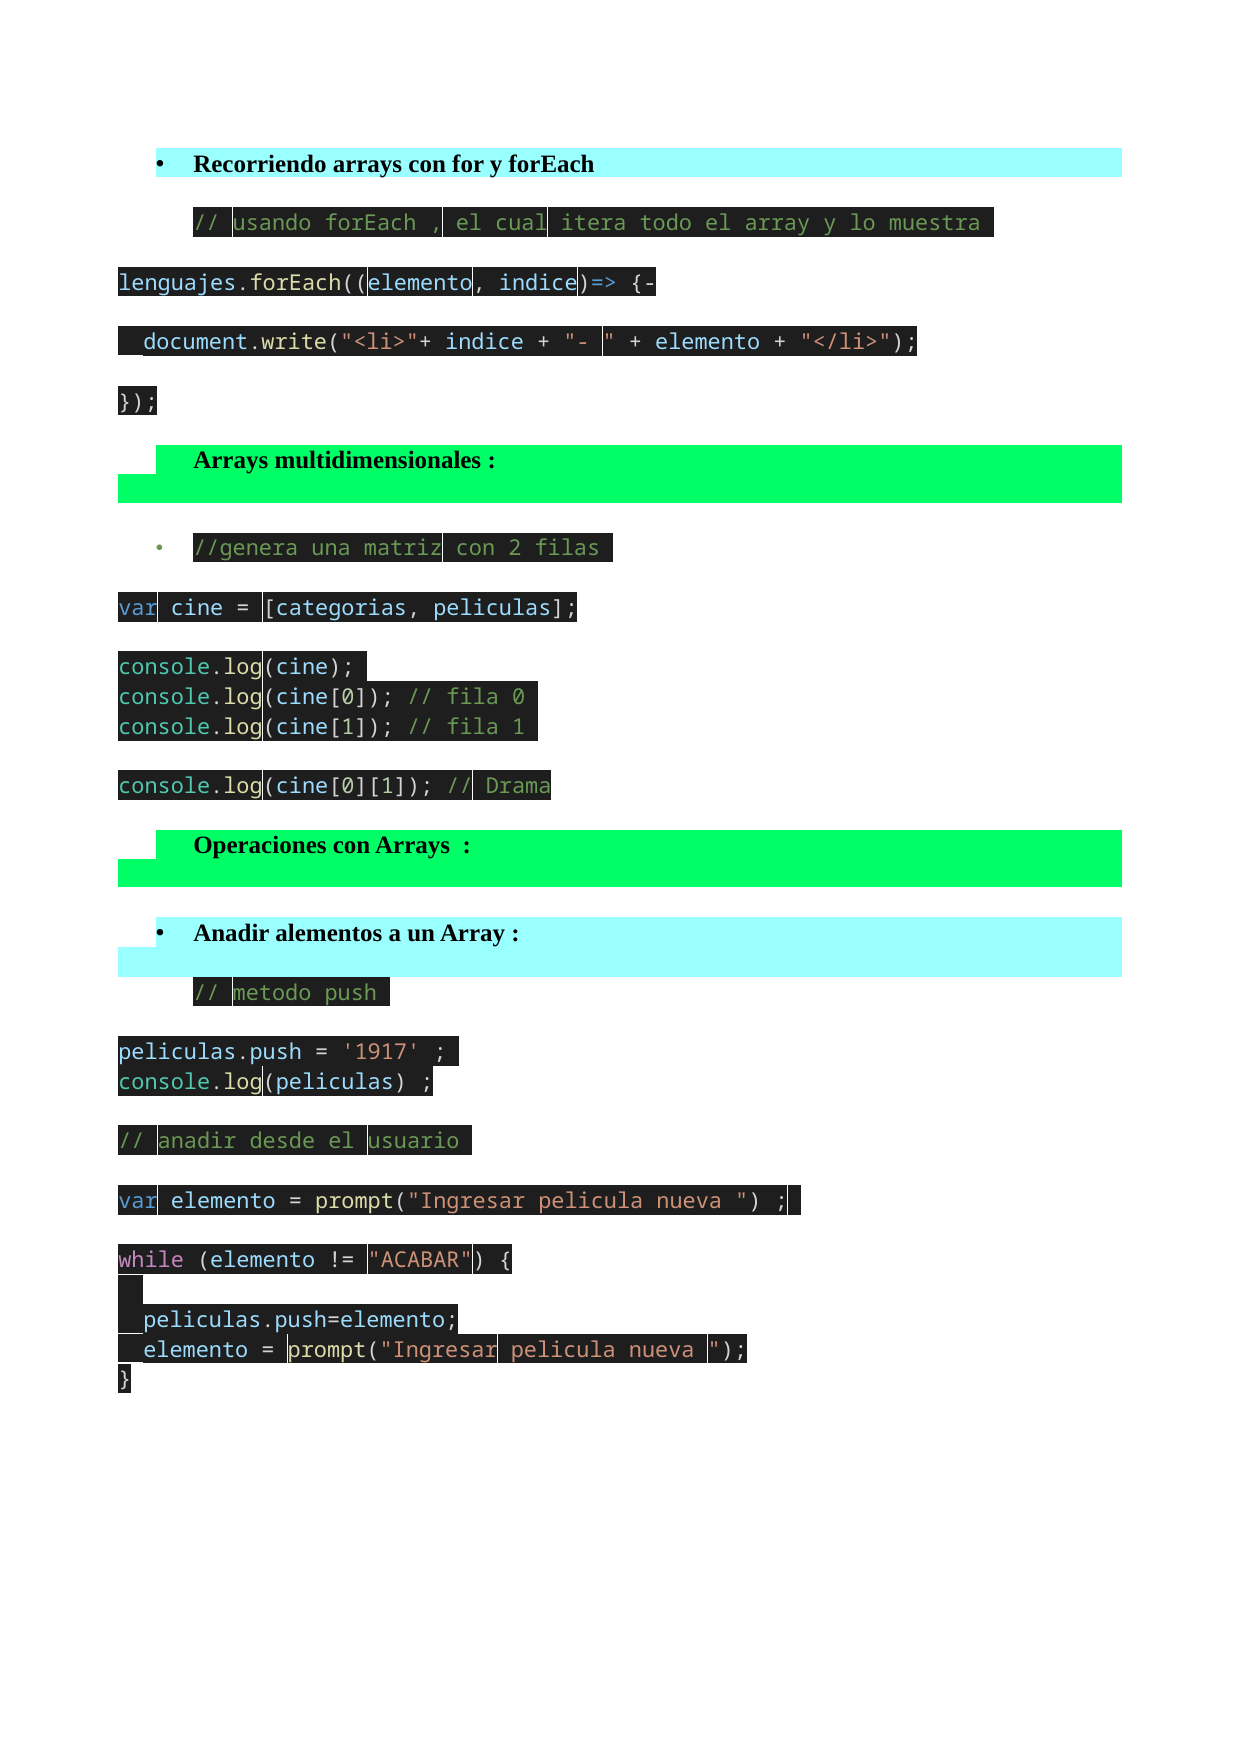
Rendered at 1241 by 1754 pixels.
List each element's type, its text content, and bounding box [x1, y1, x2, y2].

list // metodo push [156, 977, 1122, 1006]
list Operaciones con Arrays : [156, 830, 1122, 859]
text peliculas.push = '1917' ; [118, 1036, 1122, 1066]
text }); [118, 386, 1122, 415]
text peliculas.push=elemento; [118, 1304, 1122, 1334]
text var cine = [categorias, peliculas]; [118, 592, 1122, 622]
text while (elemento != "ACABAR") { [118, 1244, 1122, 1274]
text // anadir desde el usuario [118, 1125, 1122, 1155]
text console.log(cine[0]); // fila 0 [118, 681, 1122, 711]
list //genera una matriz con 2 filas [156, 532, 1122, 562]
list // usando forEach , el cual itera todo el array y lo muestra [156, 207, 1122, 237]
list Arrays multidimensionales : [156, 445, 1122, 474]
text lenguajes.forEach((elemento, indice)=> {- [118, 267, 1122, 296]
text console.log(cine[0][1]); // Drama [118, 770, 1122, 800]
text console.log(cine); [118, 651, 1122, 681]
text var elemento = prompt("Ingresar pelicula nueva ") ; [118, 1185, 1122, 1215]
text } [118, 1363, 1122, 1393]
list Recorriendo arrays con for y forEach [156, 148, 1122, 177]
text console.log(cine[1]); // fila 1 [118, 711, 1122, 741]
text elemento = prompt("Ingresar pelicula nueva "); [118, 1334, 1122, 1363]
list Anadir alementos a un Array : [156, 917, 1122, 947]
text document.write("<li>"+ indice + "- " + elemento + "</li>"); [118, 326, 1122, 356]
text console.log(peliculas) ; [118, 1066, 1122, 1096]
